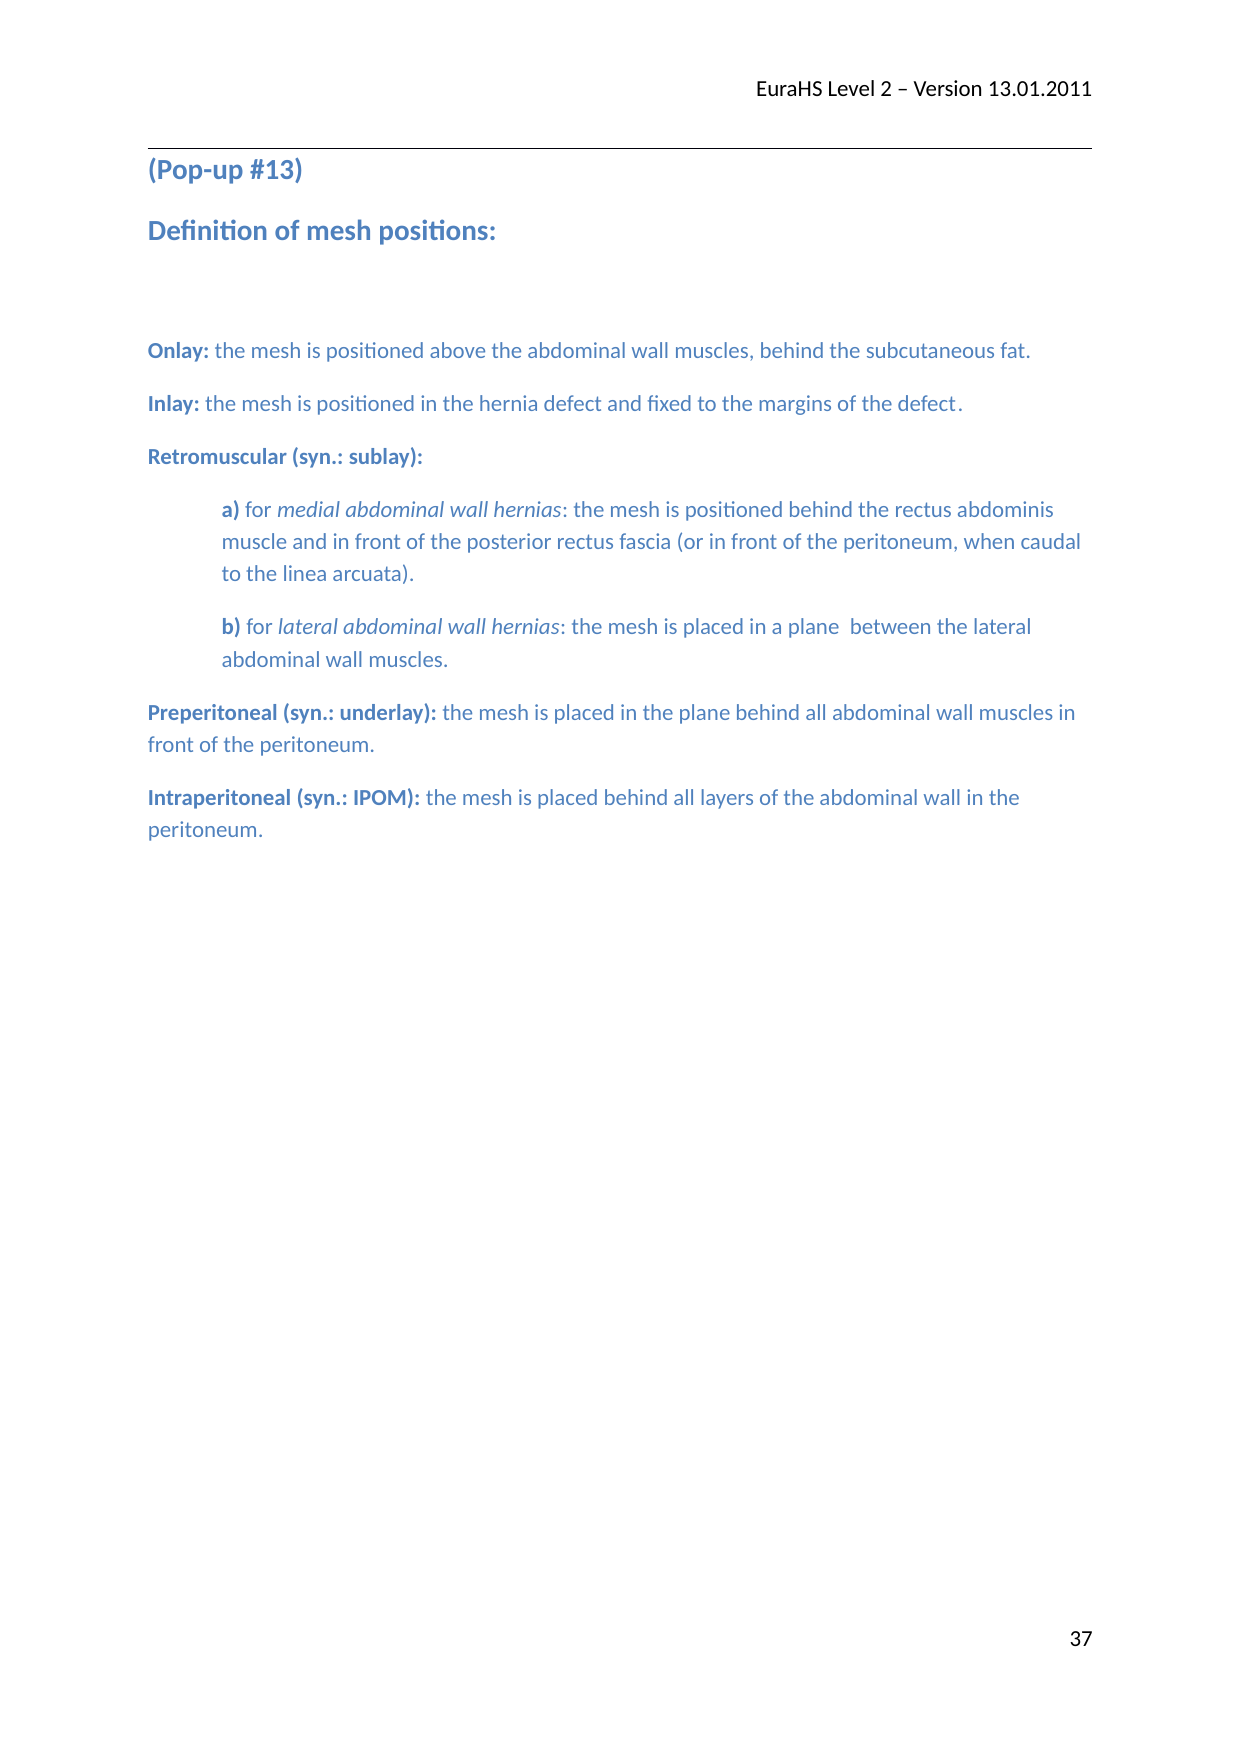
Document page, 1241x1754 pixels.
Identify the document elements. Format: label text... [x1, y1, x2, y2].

text b) for lateral abdominal wall hernias: the mesh is placed in a plane between the lateral abdominal wall muscles. [221, 612, 1092, 673]
text Onlay: the mesh is positioned above the abdominal wall muscles, behind the subcutaneous fat. [148, 336, 1092, 364]
text Inlay: the mesh is positioned in the hernia defect and fixed to the margins of the defect. [148, 389, 1092, 417]
text a) for medial abdominal wall hernias: the mesh is positioned behind the rectus abdominis muscle and in front of the posterior rectus fascia (or in front of the peritoneum, when caudal to the linea arcuata). [221, 495, 1092, 587]
text Intraperitoneal (syn.: IPOM): the mesh is placed behind all layers of the abdominal wall in the peritoneum. [148, 783, 1092, 843]
text Definition of mesh positions: [148, 212, 1092, 248]
text Preperitoneal (syn.: underlay): the mesh is placed in the plane behind all abdominal wall muscles in front of the peritoneum. [148, 698, 1092, 758]
text (Pop-up #13) [148, 149, 1092, 186]
text Retromuscular (syn.: sublay): [148, 442, 1092, 470]
